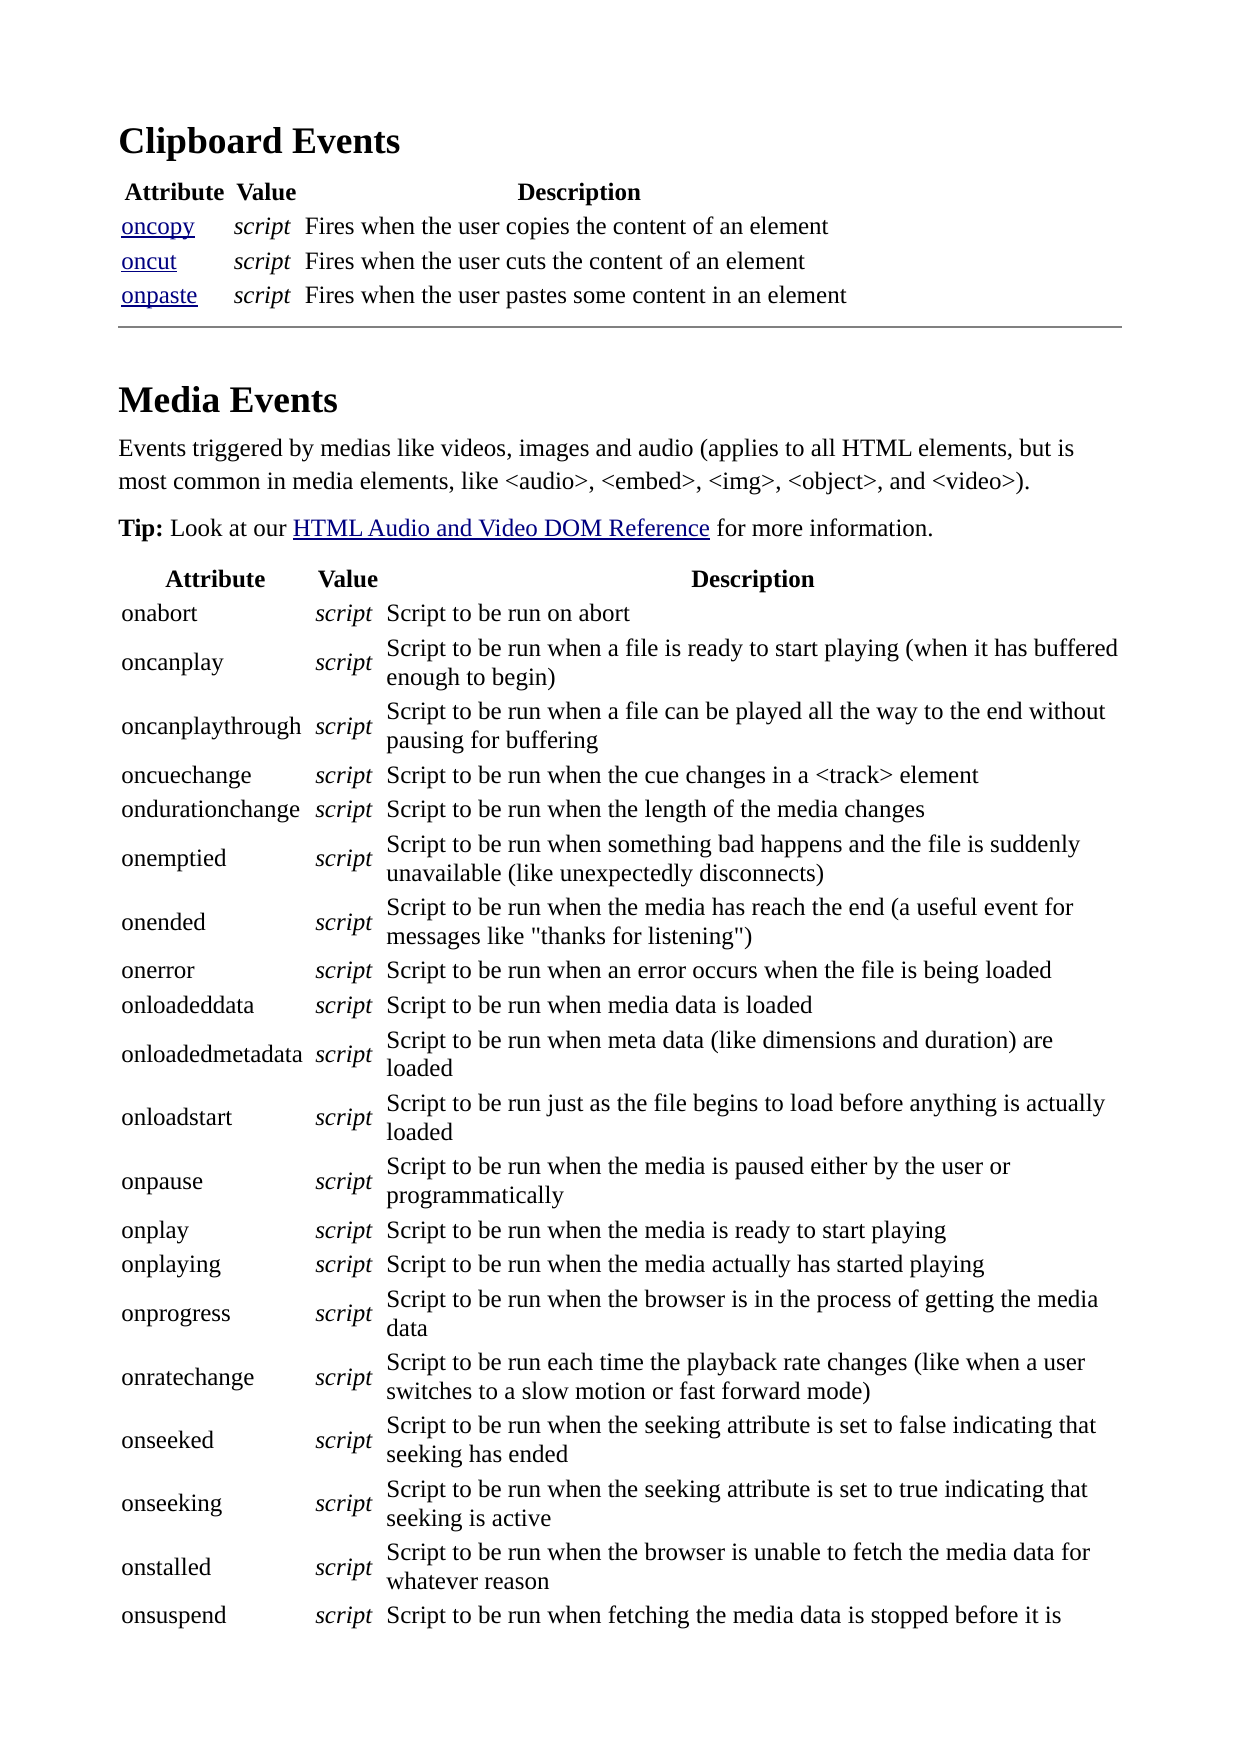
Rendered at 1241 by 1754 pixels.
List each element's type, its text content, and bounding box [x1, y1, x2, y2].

table_cell script [312, 757, 383, 791]
table_cell script [312, 1149, 383, 1212]
table_cell Script to be run when a file can be played all the way to the end without pausing for buffering [383, 694, 1122, 757]
table_cell script [312, 1471, 383, 1534]
table_cell onemptied [118, 826, 312, 889]
table_cell onloadstart [118, 1085, 312, 1148]
table_cell onplaying [118, 1246, 312, 1281]
table_header Attribute [118, 561, 312, 596]
table_header Value [312, 561, 383, 596]
table_cell onloadeddata [118, 987, 312, 1022]
table_cell Script to be run when the length of the media changes [383, 791, 1122, 826]
table_header Description [383, 561, 1122, 596]
table_cell onseeking [118, 1471, 312, 1534]
table_header Attribute [118, 174, 231, 208]
table_cell onplay [118, 1212, 312, 1246]
table_cell Script to be run when fetching the media data is stopped before it is [383, 1598, 1122, 1632]
table_cell script [312, 1022, 383, 1085]
table_cell script [312, 953, 383, 987]
table_cell onabort [118, 596, 312, 630]
table_cell script [312, 1598, 383, 1632]
table_cell oncopy [118, 208, 231, 243]
table_cell Script to be run when the media is ready to start playing [383, 1212, 1122, 1246]
table_cell Script to be run when something bad happens and the file is suddenly unavailable (like unexpectedly disconnects) [383, 826, 1122, 889]
table_cell Script to be run on abort [383, 596, 1122, 630]
table_cell Fires when the user pastes some content in an element [302, 278, 856, 312]
table_cell onsuspend [118, 1598, 312, 1632]
table_cell script [231, 278, 302, 312]
table_cell Script to be run when media data is loaded [383, 987, 1122, 1022]
table_cell script [312, 791, 383, 826]
subtitle Media Events [118, 377, 1122, 420]
table_cell Script to be run just as the file begins to load before anything is actually loaded [383, 1085, 1122, 1148]
table_cell script [312, 826, 383, 889]
text Tip: Look at our HTML Audio and Video DOM Reference for more information. [118, 513, 1122, 542]
table_cell script [312, 630, 383, 693]
table_cell script [312, 1281, 383, 1344]
table_cell Script to be run when the media actually has started playing [383, 1246, 1122, 1281]
table_cell oncuechange [118, 757, 312, 791]
text Events triggered by medias like videos, images and audio (applies to all HTML elements, but is most common in media elements, like <audio>, <embed>, <img>, <object>, and <video>). [118, 433, 1122, 494]
table_cell script [231, 243, 302, 277]
table_cell Script to be run when an error occurs when the file is being loaded [383, 953, 1122, 987]
table_cell Script to be run when meta data (like dimensions and duration) are loaded [383, 1022, 1122, 1085]
table_cell script [231, 208, 302, 243]
table_cell onpaste [118, 278, 231, 312]
table_cell Script to be run when the seeking attribute is set to true indicating that seeking is active [383, 1471, 1122, 1534]
table_cell script [312, 1212, 383, 1246]
subtitle Clipboard Events [118, 118, 1122, 161]
table_cell script [312, 1344, 383, 1408]
table_header Value [231, 174, 302, 208]
table_cell Fires when the user copies the content of an element [302, 208, 856, 243]
table_cell Script to be run each time the playback rate changes (like when a user switches to a slow motion or fast forward mode) [383, 1344, 1122, 1408]
table_cell onerror [118, 953, 312, 987]
table_cell onratechange [118, 1344, 312, 1408]
table_cell script [312, 889, 383, 953]
table_cell Script to be run when the media is paused either by the user or programmatically [383, 1149, 1122, 1212]
table_header Description [302, 174, 856, 208]
table_cell script [312, 1408, 383, 1471]
table_cell script [312, 1534, 383, 1598]
table_cell Script to be run when the cue changes in a <track> element [383, 757, 1122, 791]
table_cell Script to be run when the media has reach the end (a useful event for messages like "thanks for listening") [383, 889, 1122, 953]
table_cell Script to be run when the browser is unable to fetch the media data for whatever reason [383, 1534, 1122, 1598]
table_cell onpause [118, 1149, 312, 1212]
table_cell oncut [118, 243, 231, 277]
table_cell onended [118, 889, 312, 953]
table_cell script [312, 987, 383, 1022]
table_cell script [312, 1085, 383, 1148]
table_cell onloadedmetadata [118, 1022, 312, 1085]
table_cell ondurationchange [118, 791, 312, 826]
table_cell oncanplay [118, 630, 312, 693]
table_cell script [312, 1246, 383, 1281]
table_cell script [312, 694, 383, 757]
table_cell onprogress [118, 1281, 312, 1344]
table_cell onseeked [118, 1408, 312, 1471]
table_cell script [312, 596, 383, 630]
table_cell Script to be run when a file is ready to start playing (when it has buffered enough to begin) [383, 630, 1122, 693]
table_cell oncanplaythrough [118, 694, 312, 757]
table_cell onstalled [118, 1534, 312, 1598]
table_cell Script to be run when the seeking attribute is set to false indicating that seeking has ended [383, 1408, 1122, 1471]
table_cell Fires when the user cuts the content of an element [302, 243, 856, 277]
table_cell Script to be run when the browser is in the process of getting the media data [383, 1281, 1122, 1344]
